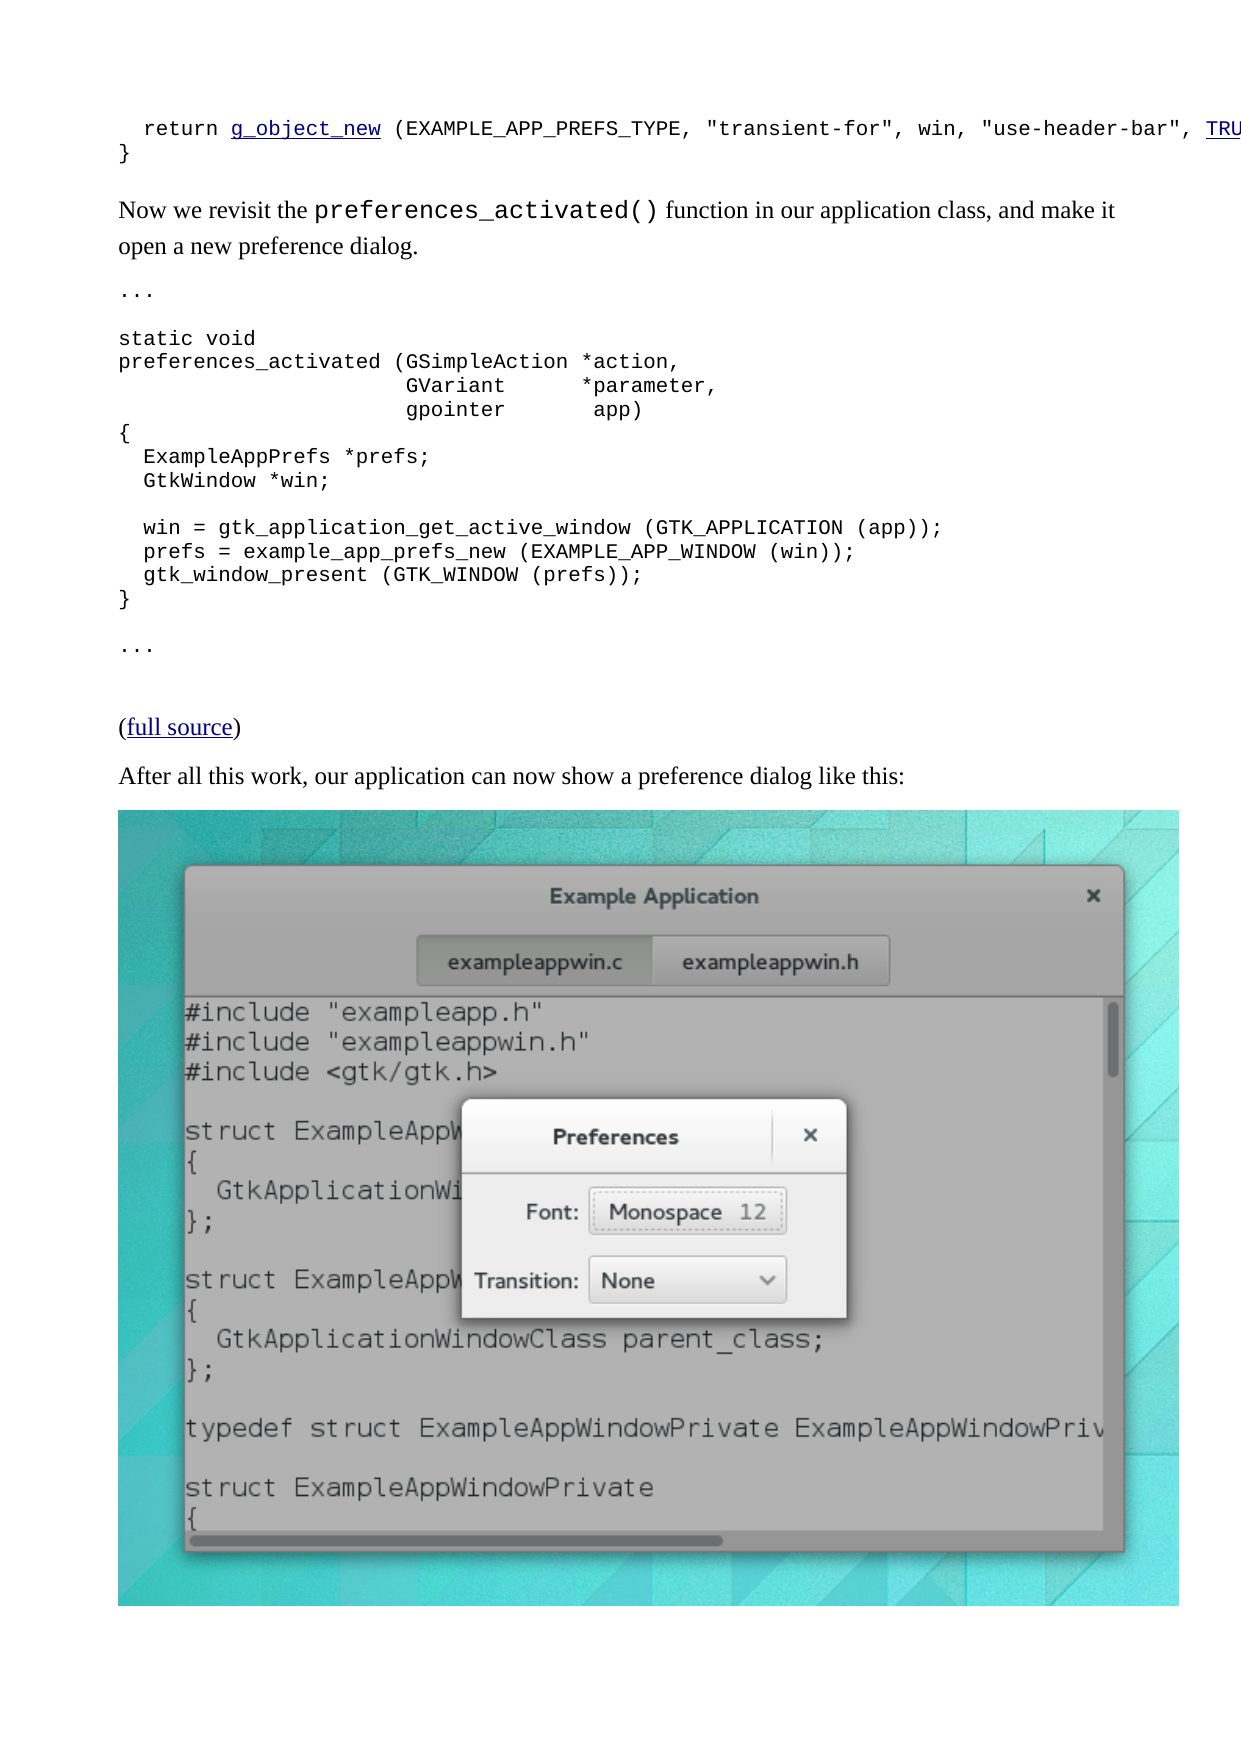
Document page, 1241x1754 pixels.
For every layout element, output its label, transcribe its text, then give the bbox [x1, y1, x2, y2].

text GtkWindow *win; [118, 470, 1122, 493]
text Now we revisit the preferences_activated() function in our application class, and make it open a new preference dialog. [118, 195, 1122, 260]
text ExampleAppPrefs *prefs; [118, 446, 1122, 470]
text gpointer app) [118, 399, 1122, 422]
text ... [118, 635, 1122, 659]
text gtk_window_present (GTK_WINDOW (prefs)); [118, 564, 1122, 588]
text win = gtk_application_get_active_window (GTK_APPLICATION (app)); [118, 517, 1122, 541]
text preferences_activated (GSimpleAction *action, [118, 351, 1122, 375]
picture [118, 810, 1179, 1606]
text GVariant *parameter, [118, 375, 1122, 399]
text ... [118, 281, 1122, 304]
text After all this work, our application can now show a preference dialog like this: [118, 761, 1122, 790]
text (full source) [118, 712, 1122, 741]
text { [118, 422, 1122, 446]
table_header #include <gtk/gtk.h> #include "exampleapp.h" #include "exampleappwin.h" #include "exampleappprefs.h" struct _ExampleAppPrefs { GtkDialog parent; }; typedef struct _ExampleAppPrefsPrivate ExampleAppPrefsPrivate; struct _ExampleAppPrefsPrivate { GSettings *settings; GtkWidget *font; GtkWidget *transition; }; G_DEFINE_TYPE_WITH_PRIVATE(ExampleAppPrefs, example_app_prefs, GTK_TYPE_DIALOG) static void example_app_prefs_init (ExampleAppPrefs *prefs) { ExampleAppPrefsPrivate *priv; priv = example_app_prefs_get_instance_private (prefs); gtk_widget_init_template (GTK_WIDGET (prefs)); priv->settings = g_settings_new ("org.gtk.exampleapp"); g_settings_bind (priv->settings, "font", priv->font, "font", G_SETTINGS_BIND_DEFAULT); g_settings_bind (priv->settings, "transition", priv->transition, "active-id", G_SETTINGS_BIND_DEFAULT); } static void example_app_prefs_dispose (GObject *object) { ExampleAppPrefsPrivate *priv; priv = example_app_prefs_get_instance_private (EXAMPLE_APP_PREFS (object)); g_clear_object (&priv->settings); G_OBJECT_CLASS (example_app_prefs_parent_class)->dispose (object); } static void example_app_prefs_class_init (ExampleAppPrefsClass *class) { G_OBJECT_CLASS (class)->dispose = example_app_prefs_dispose; gtk_widget_class_set_template_from_resource (GTK_WIDGET_CLASS (class), "/org/gtk/exampleapp/prefs.ui"); gtk_widget_class_bind_template_child_private (GTK_WIDGET_CLASS (class), ExampleAppPrefs, font); gtk_widget_class_bind_template_child_private (GTK_WIDGET_CLASS (class), ExampleAppPrefs, transition); } ExampleAppPrefs * example_app_prefs_new (ExampleAppWindow *win) { return g_object_new (EXAMPLE_APP_PREFS_TYPE, "transient-for", win, "use-header-bar", TRUE, NULL); } [118, 118, 1240, 195]
text prefs = example_app_prefs_new (EXAMPLE_APP_WINDOW (win)); [118, 541, 1122, 564]
text } [118, 588, 1122, 612]
text static void [118, 328, 1122, 351]
